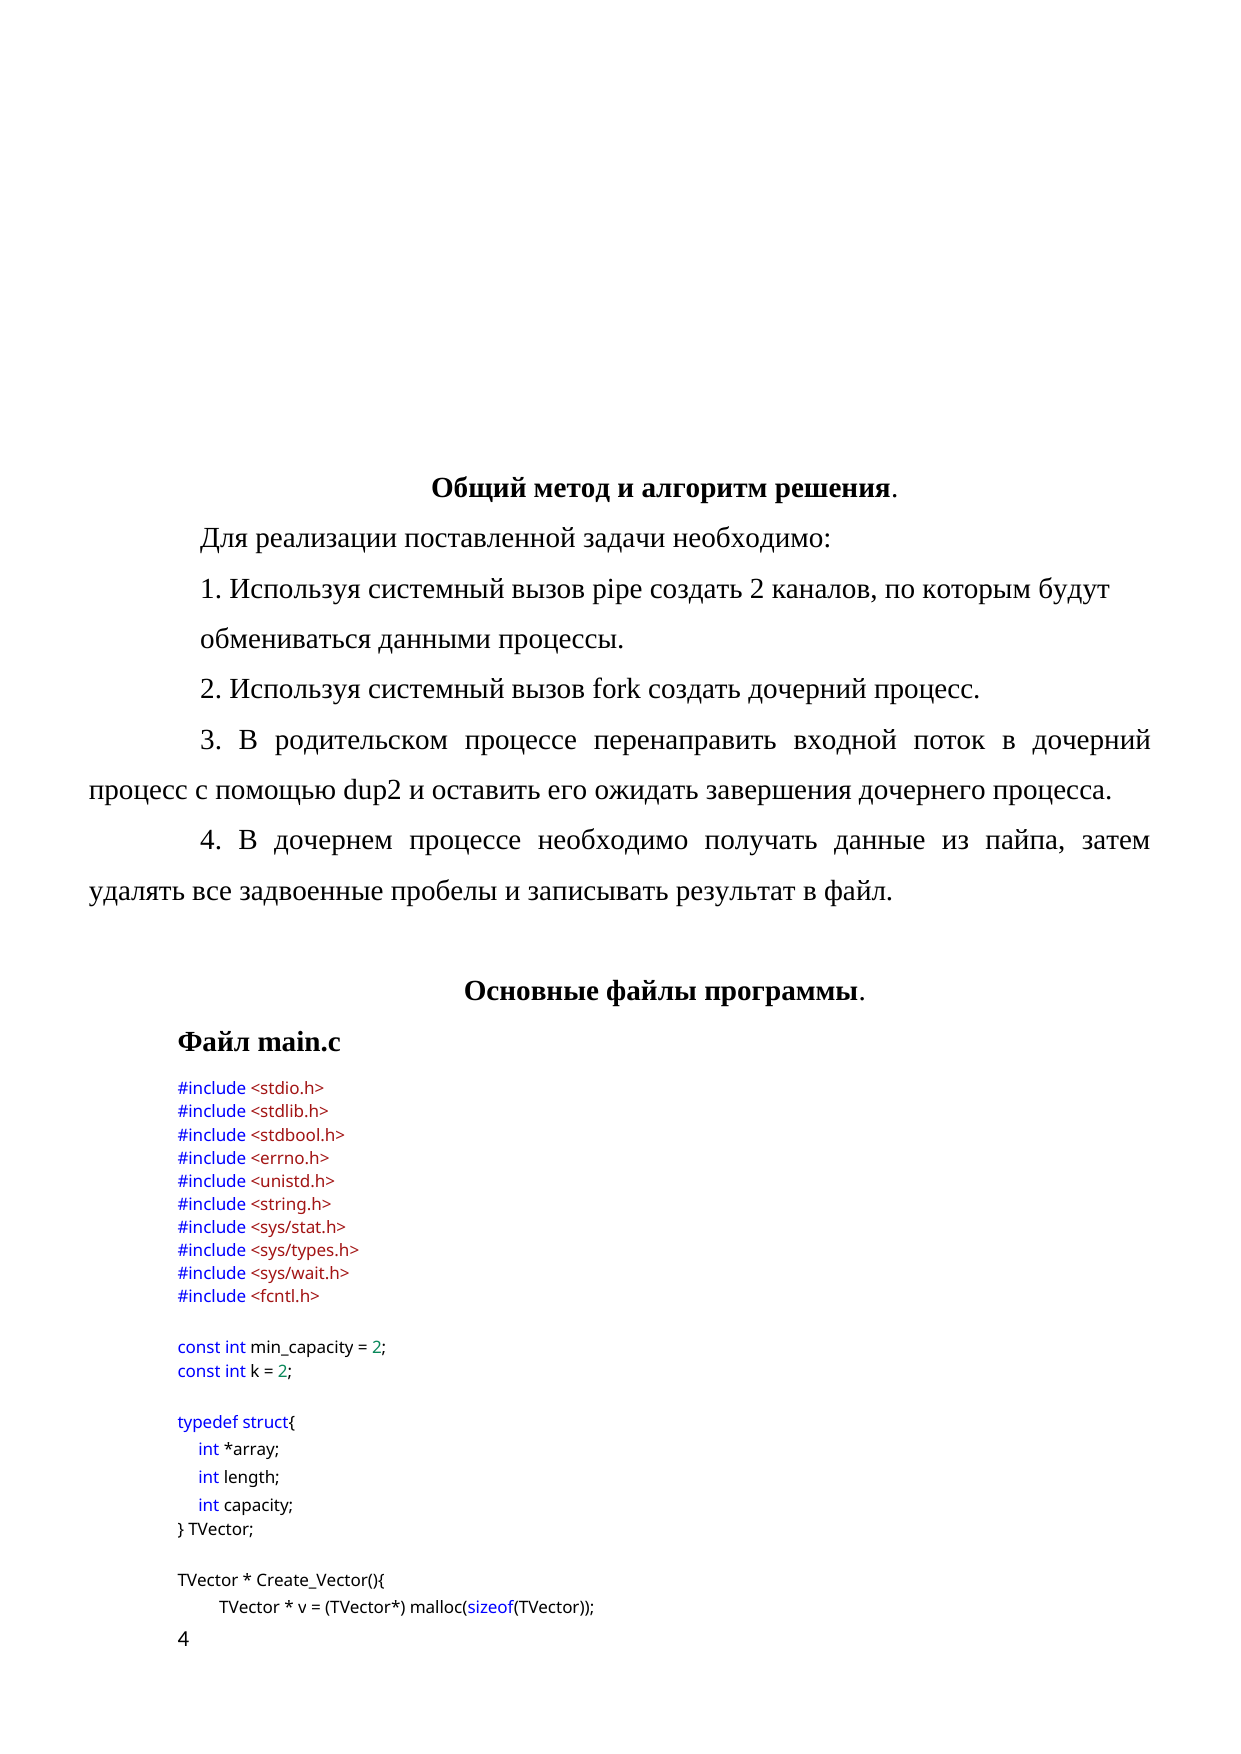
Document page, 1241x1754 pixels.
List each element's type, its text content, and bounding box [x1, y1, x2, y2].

text #include <sys/wait.h> [177, 1262, 1152, 1285]
text #include <unistd.h> [177, 1169, 1152, 1192]
text int length; [177, 1461, 1152, 1489]
text #include <errno.h> [177, 1146, 1152, 1169]
text #include <fcntl.h> [177, 1285, 1152, 1308]
text TVector * v = (TVector*) malloc(sizeof(TVector)); [177, 1592, 1152, 1619]
text Для реализации поставленной задачи необходимо: [88, 521, 1152, 554]
text 2. Используя системный вызов fork создать дочерний процесс. [88, 672, 1152, 705]
text TVector * Create_Vector(){ [177, 1568, 1152, 1592]
text const int k = 2; [177, 1359, 1152, 1382]
text typedef struct{ [177, 1410, 1152, 1433]
text #include <sys/stat.h> [177, 1215, 1152, 1238]
text #include <stdio.h> [177, 1077, 1152, 1100]
text #include <string.h> [177, 1192, 1152, 1215]
text #include <sys/types.h> [177, 1238, 1152, 1262]
text 4. В дочернем процессе необходимо получать данные из пайпа, затем удалять все задвоенные пробелы и записывать результат в файл. [88, 822, 1152, 906]
text int capacity; [177, 1489, 1152, 1517]
text Основные файлы программы. [177, 973, 1152, 1007]
text 1. Используя системный вызов pipe создать 2 каналов, по которым будут [88, 571, 1152, 604]
text const int min_capacity = 2; [177, 1336, 1152, 1359]
text Файл main.c [177, 1024, 1152, 1057]
text #include <stdlib.h> [177, 1100, 1152, 1123]
text int *array; [177, 1433, 1152, 1461]
text } TVector; [177, 1517, 1152, 1540]
text Общий метод и алгоритм решения. [177, 470, 1152, 504]
text обмениваться данными процессы. [88, 621, 1152, 655]
text 3. В родительском процессе перенаправить входной поток в дочерний процесс с помощью dup2 и оставить его ожидать завершения дочернего процесса. [88, 722, 1152, 806]
text #include <stdbool.h> [177, 1123, 1152, 1146]
